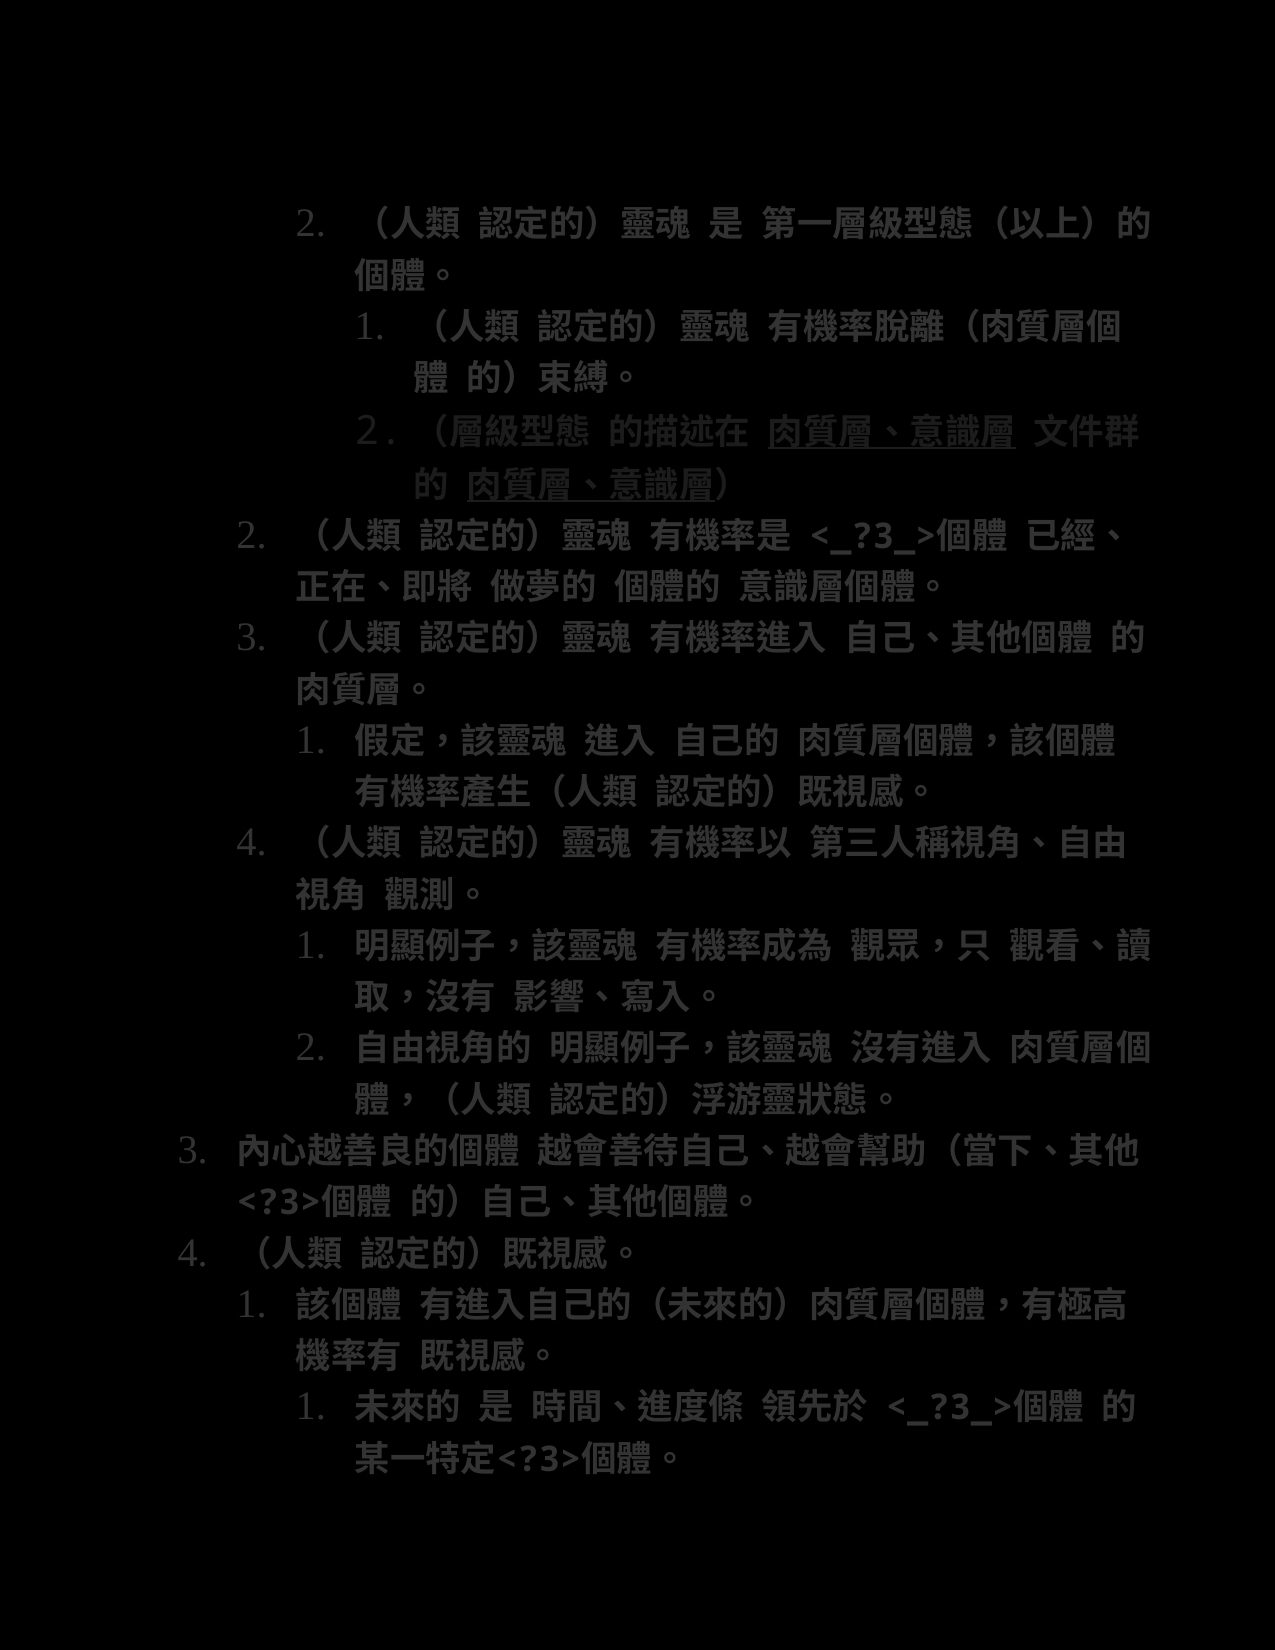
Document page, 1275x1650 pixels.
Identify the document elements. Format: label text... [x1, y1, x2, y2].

list （人類 認定的）靈魂 有機率是 <_?3_>個體 已經、正在、即將 做夢的 個體的 意識層個體。 [236, 507, 1157, 610]
list 未來的 是 時間、進度條 領先於 <_?3_>個體 的 某一特定<?3>個體。 [295, 1379, 1157, 1481]
list 該個體 有進入自己的（未來的）肉質層個體，有極高機率有 既視感。 [236, 1276, 1157, 1379]
list （人類 認定的）靈魂 是 第一層級型態（以上）的 個體。 [295, 196, 1157, 298]
list 假定，該靈魂 進入 自己的 肉質層個體，該個體 有機率產生（人類 認定的）既視感。 [295, 712, 1157, 815]
list 內心越善良的個體 越會善待自己、越會幫助（當下、其他<?3>個體 的）自己、其他個體。 [177, 1122, 1157, 1225]
list 自由視角的 明顯例子，該靈魂 沒有進入 肉質層個體，（人類 認定的）浮游靈狀態。 [295, 1020, 1157, 1122]
list （人類 認定的）靈魂 有機率進入 自己、其他個體 的 肉質層。 [236, 610, 1157, 712]
list 明顯例子，該靈魂 有機率成為 觀眾，只 觀看、讀取，沒有 影響、寫入。 [295, 917, 1157, 1020]
list （人類 認定的）既視感。 [177, 1225, 1157, 1276]
list （人類 認定的）靈魂 有機率以 第三人稱視角、自由視角 觀測。 [236, 815, 1157, 917]
list （層級型態 的描述在 肉質層、意識層 文件群的 肉質層、意識層） [354, 401, 1157, 507]
list （人類 認定的）靈魂 有機率脫離（肉質層個體 的）束縛。 [354, 298, 1157, 401]
